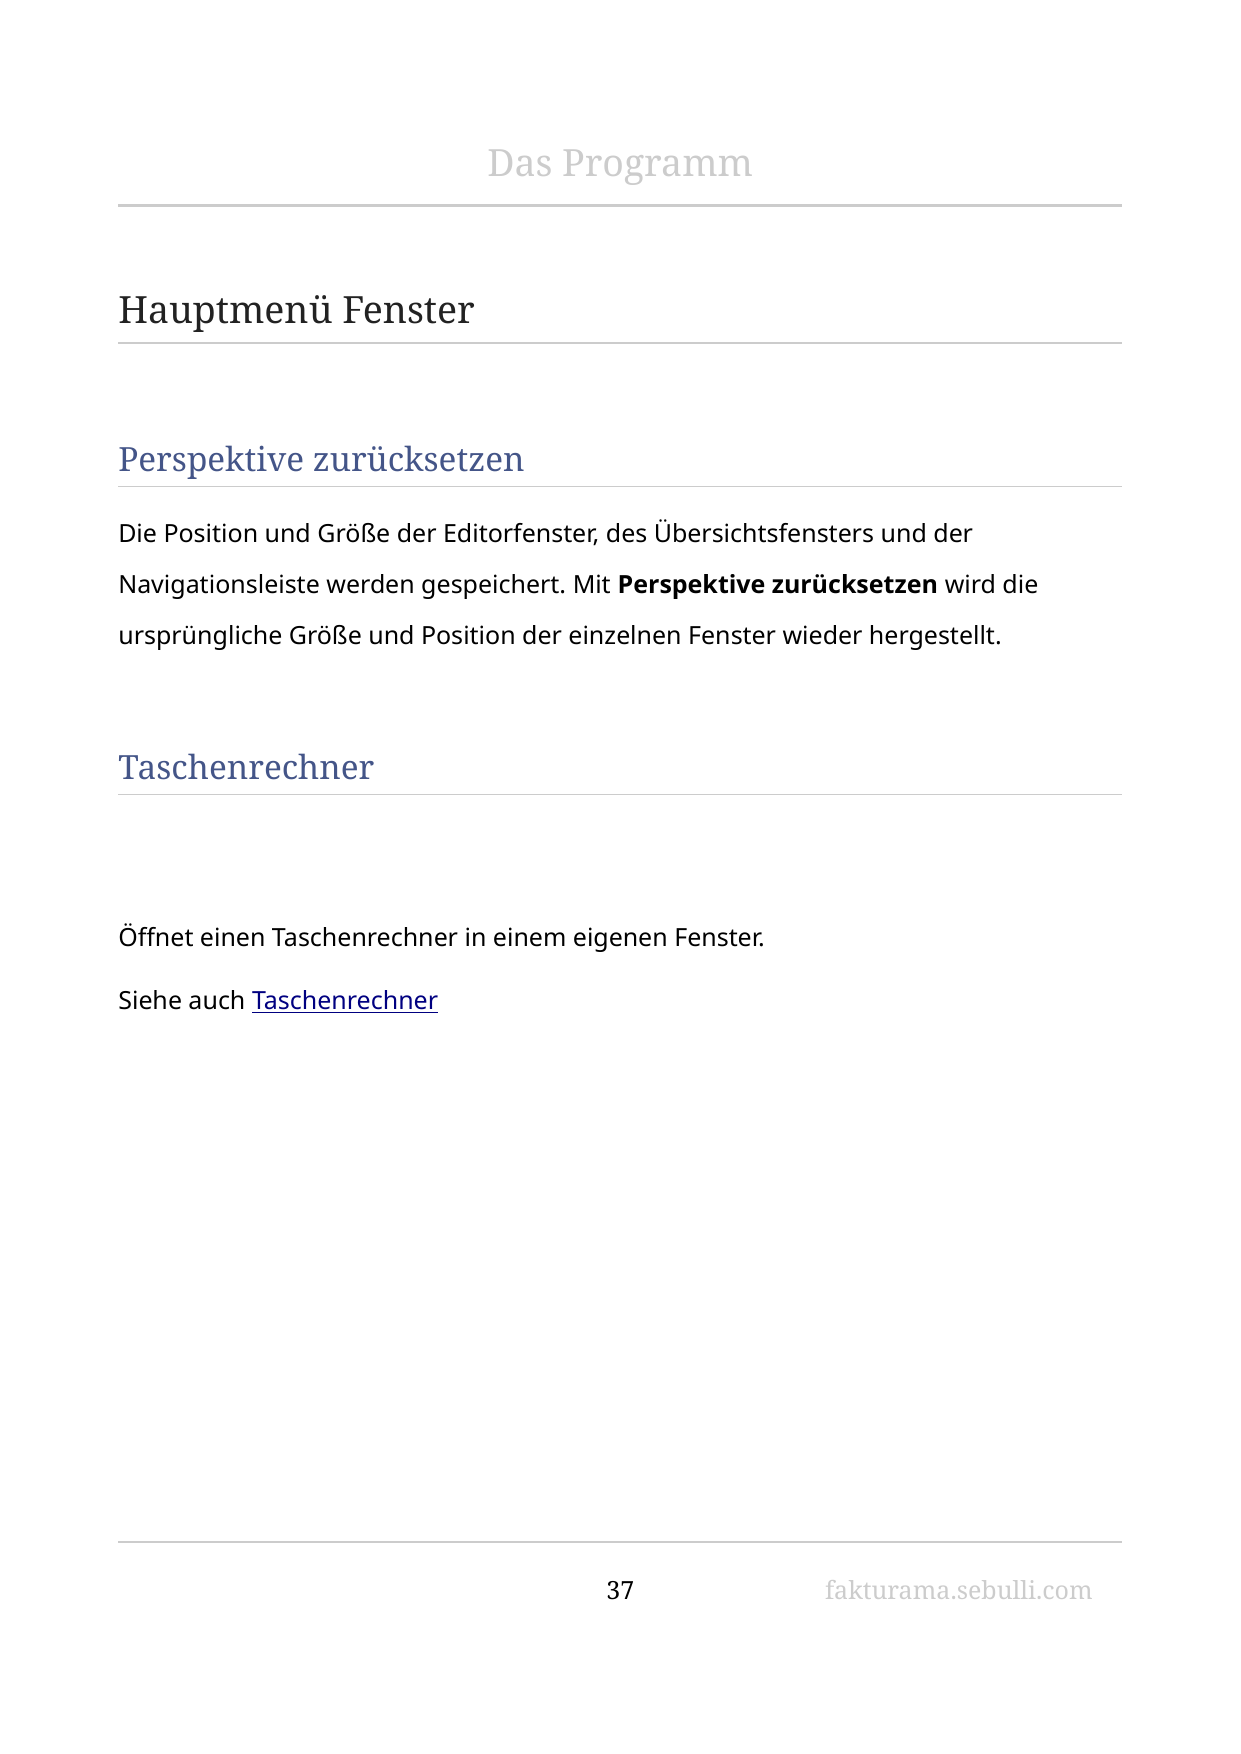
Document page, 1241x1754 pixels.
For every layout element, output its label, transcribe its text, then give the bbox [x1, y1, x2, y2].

text Öffnet einen Taschenrechner in einem eigenen Fenster. [118, 919, 1122, 953]
subtitle Taschenrechner [118, 744, 1122, 794]
subtitle Hauptmenü Fenster [118, 283, 1122, 342]
text Siehe auch Taschenrechner [118, 983, 1122, 1017]
subtitle Perspektive zurücksetzen [118, 436, 1122, 486]
text Die Position und Größe der Editorfenster, des Übersichtsfensters und der Navigationsleiste werden gespeichert. Mit Perspektive zurücksetzen wird die ursprüngliche Größe und Position der einzelnen Fenster wieder hergestellt. [118, 516, 1122, 652]
